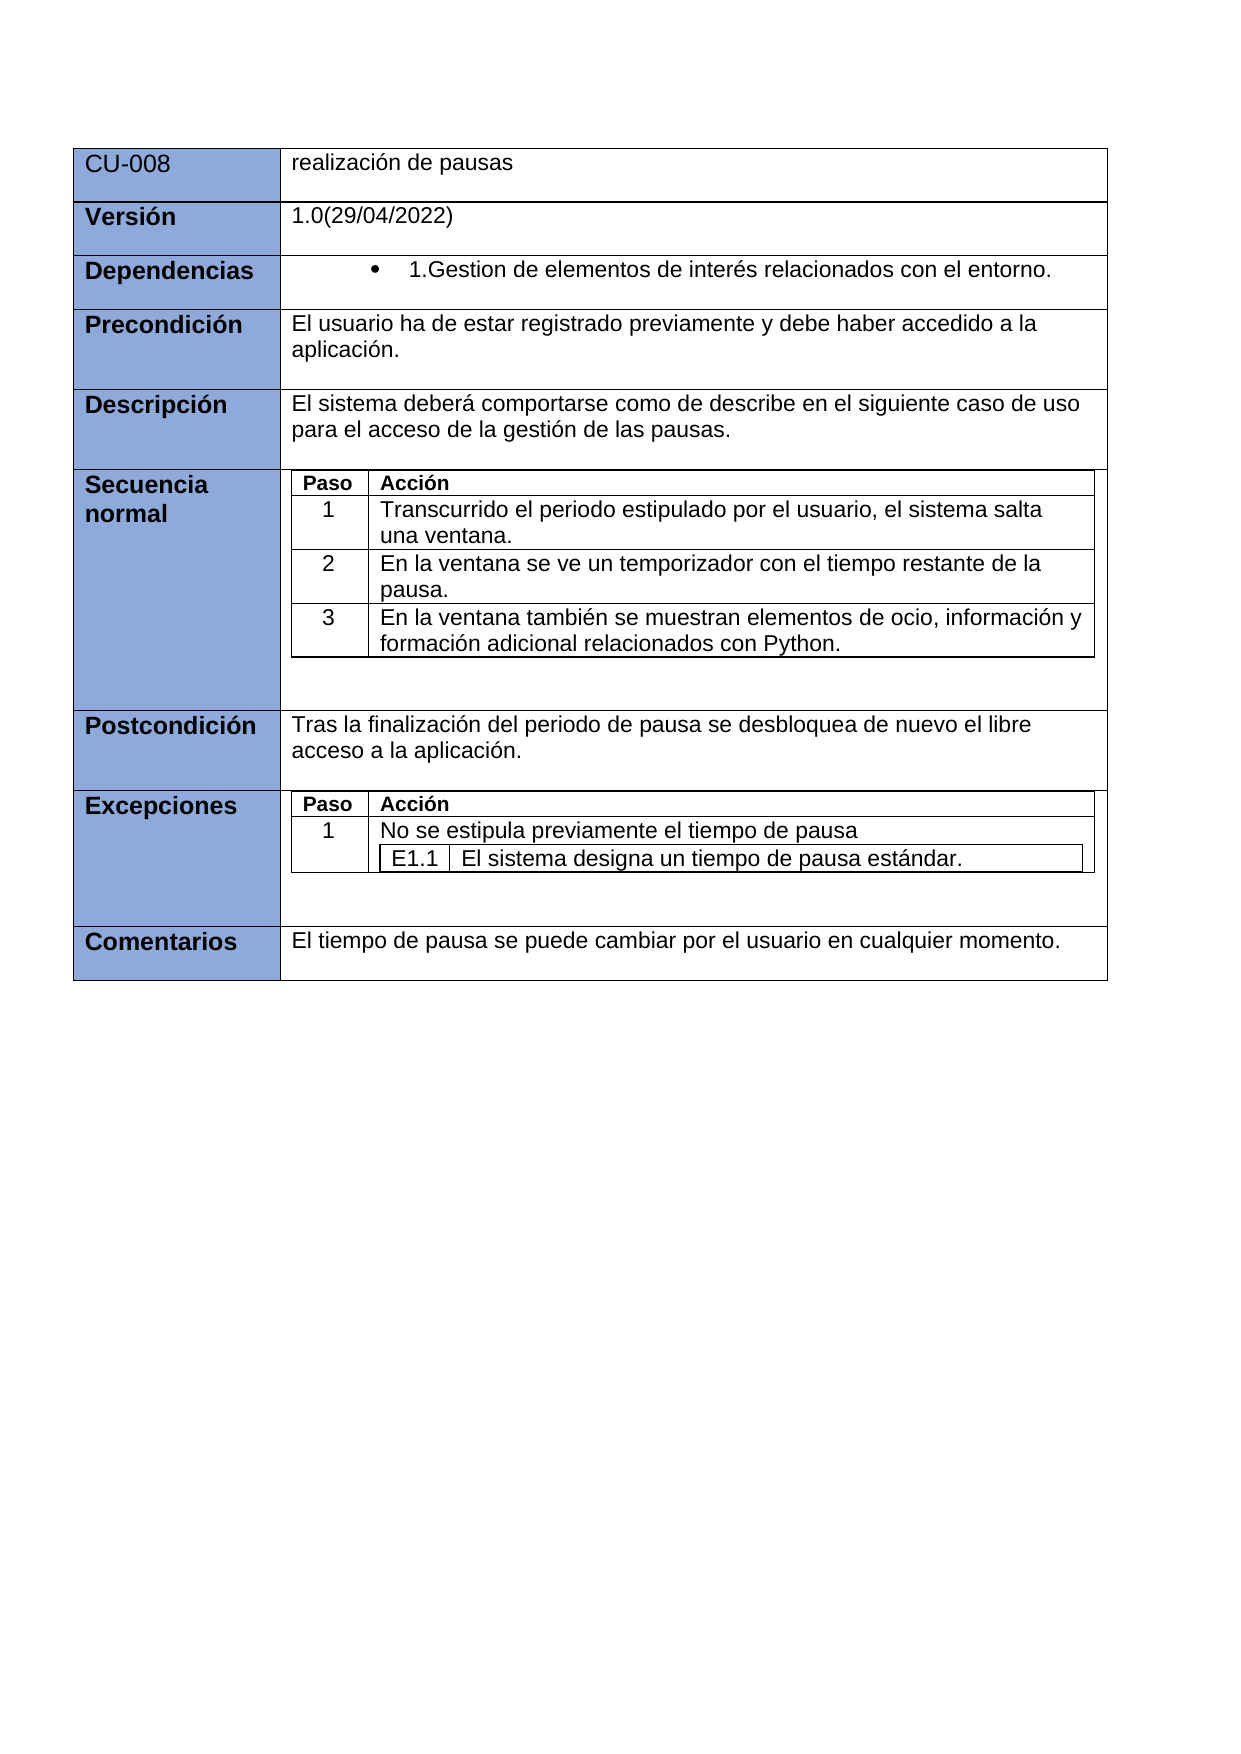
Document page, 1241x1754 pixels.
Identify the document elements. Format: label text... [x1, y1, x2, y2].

table_header E1.1 [381, 845, 449, 871]
table_cell Secuencia normal [74, 470, 280, 710]
table_cell Versión [74, 203, 280, 255]
table_header El sistema designa un tiempo de pausa estándar. [450, 845, 1082, 871]
table_cell El sistema deberá comportarse como de describe en el siguiente caso de uso para el acceso de la gestión de las pausas. [281, 390, 1107, 469]
table_cell 2 [292, 550, 368, 603]
table_header Paso [292, 471, 368, 495]
table_cell Descripción [74, 390, 280, 469]
table_cell 3 [292, 604, 368, 656]
table_cell Comentarios [74, 927, 280, 980]
table_cell [281, 470, 1107, 710]
table_cell El usuario ha de estar registrado previamente y debe haber accedido a la aplicación. [281, 310, 1107, 389]
table_cell Excepciones [74, 791, 280, 926]
table_header Paso [292, 792, 368, 816]
table_cell Postcondición [74, 711, 280, 790]
table_header Acción [369, 471, 1094, 495]
table_cell Dependencias [74, 256, 280, 309]
table_cell El tiempo de pausa se puede cambiar por el usuario en cualquier momento. [281, 927, 1107, 980]
table_cell Transcurrido el periodo estipulado por el usuario, el sistema salta una ventana. [369, 496, 1094, 549]
table_cell En la ventana también se muestran elementos de ocio, información y formación adicional relacionados con Python. [369, 604, 1094, 656]
table_cell 1 [292, 817, 368, 872]
table_cell 1.0(29/04/2022) [281, 203, 1107, 255]
table_header Acción [369, 792, 1094, 816]
table_cell Precondición [74, 310, 280, 389]
table_cell 1 [292, 496, 368, 549]
table_cell En la ventana se ve un temporizador con el tiempo restante de la pausa. [369, 550, 1094, 603]
table_cell No se estipula previamente el tiempo de pausa [369, 817, 1094, 872]
table_header CU-008 [74, 149, 280, 201]
table_cell 1.Gestion de elementos de interés relacionados con el entorno. [281, 256, 1107, 309]
table_cell Tras la finalización del periodo de pausa se desbloquea de nuevo el libre acceso a la aplicación. [281, 711, 1107, 790]
table_cell [281, 791, 1107, 926]
table_header realización de pausas [281, 149, 1107, 201]
